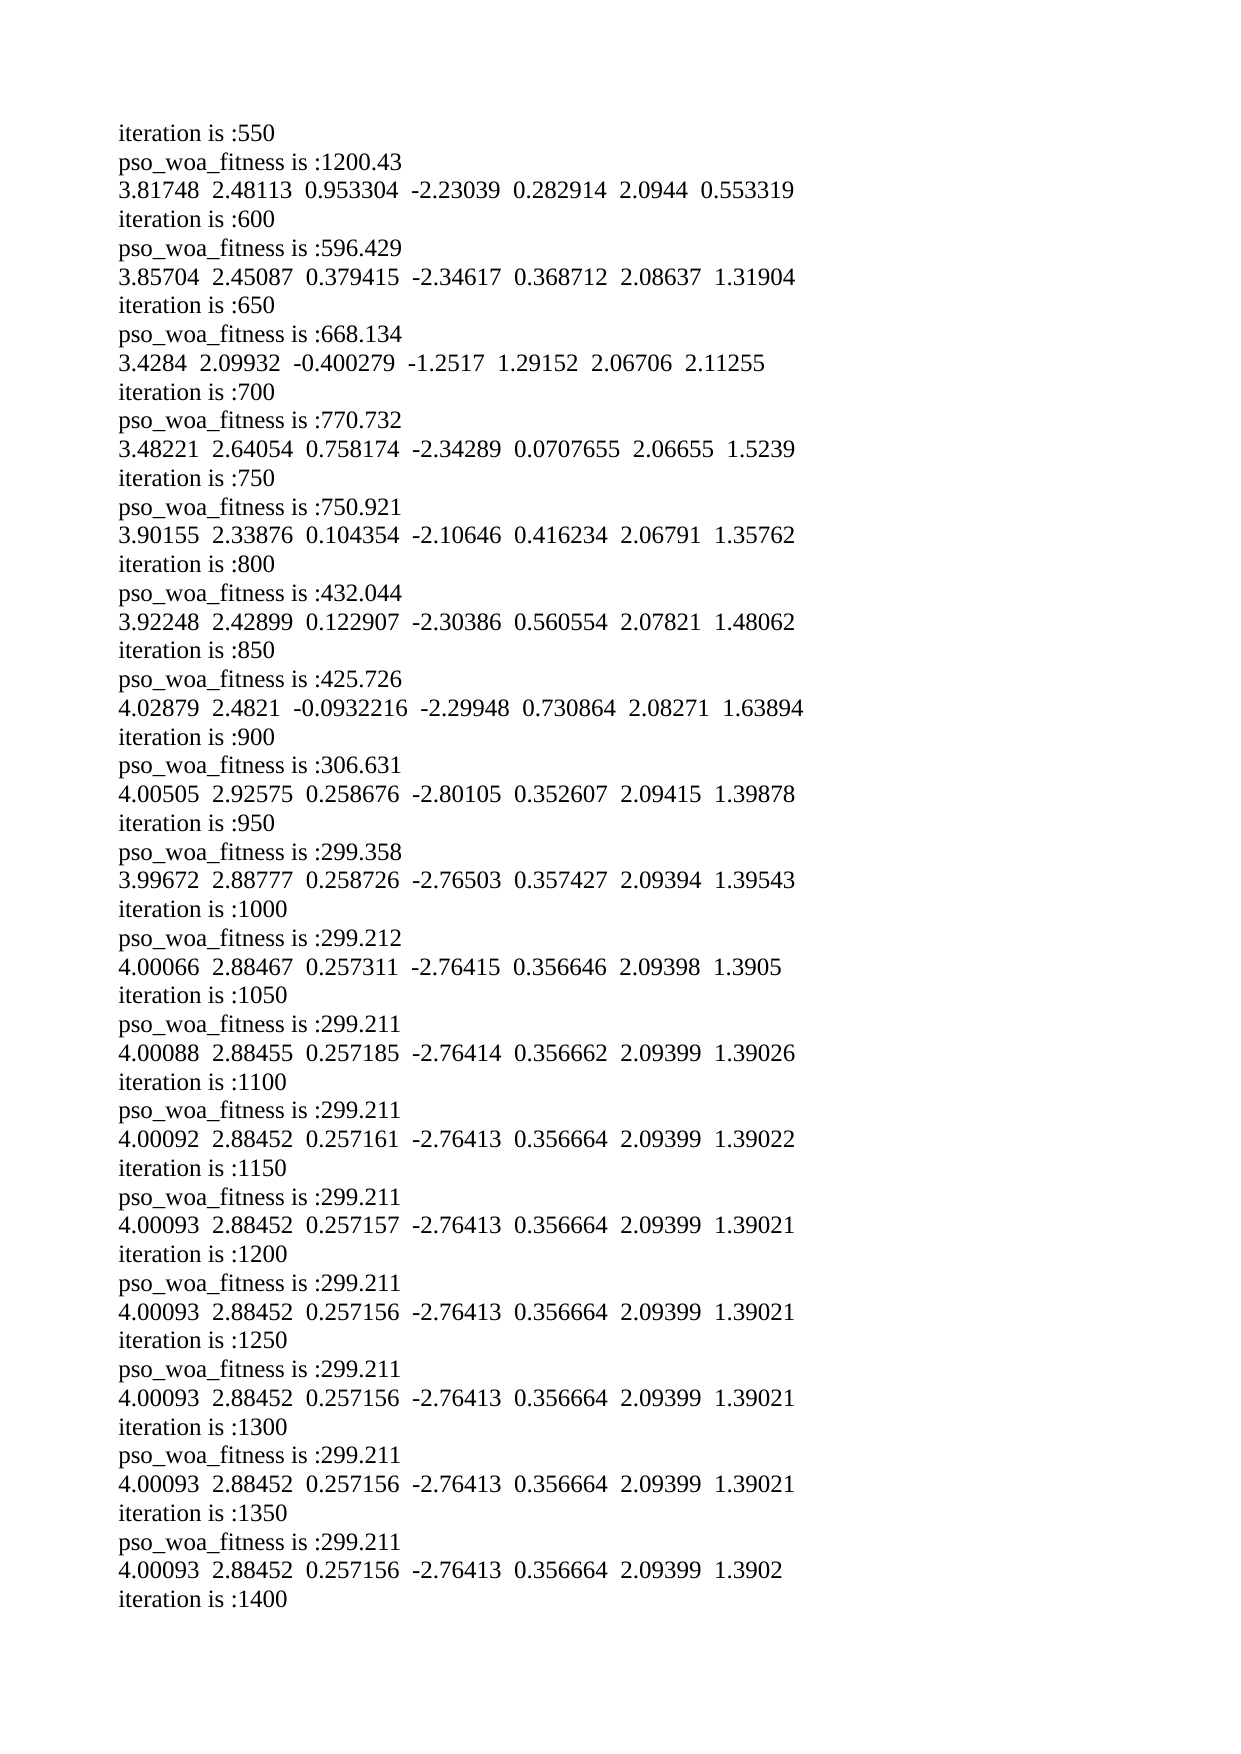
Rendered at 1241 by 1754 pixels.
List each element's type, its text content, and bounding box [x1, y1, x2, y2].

text pso_woa_fitness is :299.211 [118, 1354, 1122, 1383]
text 3.85704 2.45087 0.379415 -2.34617 0.368712 2.08637 1.31904 [118, 262, 1122, 291]
text pso_woa_fitness is :299.211 [118, 1441, 1122, 1469]
text pso_woa_fitness is :299.211 [118, 1009, 1122, 1038]
text iteration is :1000 [118, 894, 1122, 923]
text pso_woa_fitness is :299.211 [118, 1268, 1122, 1297]
text pso_woa_fitness is :596.429 [118, 233, 1122, 262]
text 4.00093 2.88452 0.257156 -2.76413 0.356664 2.09399 1.39021 [118, 1383, 1122, 1412]
text iteration is :1200 [118, 1239, 1122, 1268]
text 4.00066 2.88467 0.257311 -2.76415 0.356646 2.09398 1.3905 [118, 952, 1122, 981]
text pso_woa_fitness is :299.211 [118, 1182, 1122, 1211]
text 4.00505 2.92575 0.258676 -2.80105 0.352607 2.09415 1.39878 [118, 779, 1122, 808]
text 4.00093 2.88452 0.257156 -2.76413 0.356664 2.09399 1.3902 [118, 1556, 1122, 1584]
text iteration is :1150 [118, 1153, 1122, 1182]
text iteration is :850 [118, 636, 1122, 664]
text 4.00088 2.88455 0.257185 -2.76414 0.356662 2.09399 1.39026 [118, 1038, 1122, 1067]
text pso_woa_fitness is :299.211 [118, 1096, 1122, 1124]
text pso_woa_fitness is :750.921 [118, 492, 1122, 521]
text 3.4284 2.09932 -0.400279 -1.2517 1.29152 2.06706 2.11255 [118, 348, 1122, 377]
text 3.92248 2.42899 0.122907 -2.30386 0.560554 2.07821 1.48062 [118, 607, 1122, 636]
text iteration is :1100 [118, 1067, 1122, 1096]
text 3.99672 2.88777 0.258726 -2.76503 0.357427 2.09394 1.39543 [118, 866, 1122, 894]
text 4.00093 2.88452 0.257156 -2.76413 0.356664 2.09399 1.39021 [118, 1297, 1122, 1326]
text 4.00092 2.88452 0.257161 -2.76413 0.356664 2.09399 1.39022 [118, 1124, 1122, 1153]
text pso_woa_fitness is :1200.43 [118, 147, 1122, 176]
text pso_woa_fitness is :299.211 [118, 1527, 1122, 1556]
text pso_woa_fitness is :432.044 [118, 578, 1122, 607]
text 3.81748 2.48113 0.953304 -2.23039 0.282914 2.0944 0.553319 [118, 176, 1122, 204]
text 3.48221 2.64054 0.758174 -2.34289 0.0707655 2.06655 1.5239 [118, 434, 1122, 463]
text iteration is :900 [118, 722, 1122, 751]
text iteration is :550 [118, 118, 1122, 147]
text iteration is :1350 [118, 1498, 1122, 1527]
text pso_woa_fitness is :299.358 [118, 837, 1122, 866]
text 4.00093 2.88452 0.257157 -2.76413 0.356664 2.09399 1.39021 [118, 1211, 1122, 1239]
text pso_woa_fitness is :770.732 [118, 406, 1122, 434]
text 4.00093 2.88452 0.257156 -2.76413 0.356664 2.09399 1.39021 [118, 1469, 1122, 1498]
text iteration is :950 [118, 808, 1122, 837]
text iteration is :1050 [118, 981, 1122, 1009]
text iteration is :800 [118, 549, 1122, 578]
text pso_woa_fitness is :425.726 [118, 664, 1122, 693]
text iteration is :600 [118, 204, 1122, 233]
text pso_woa_fitness is :306.631 [118, 751, 1122, 779]
text iteration is :650 [118, 291, 1122, 319]
text pso_woa_fitness is :299.212 [118, 923, 1122, 952]
text iteration is :1300 [118, 1412, 1122, 1441]
text iteration is :1250 [118, 1326, 1122, 1354]
text iteration is :750 [118, 463, 1122, 492]
text 4.02879 2.4821 -0.0932216 -2.29948 0.730864 2.08271 1.63894 [118, 693, 1122, 722]
text 3.90155 2.33876 0.104354 -2.10646 0.416234 2.06791 1.35762 [118, 521, 1122, 549]
text iteration is :1400 [118, 1584, 1122, 1613]
text iteration is :700 [118, 377, 1122, 406]
text pso_woa_fitness is :668.134 [118, 319, 1122, 348]
